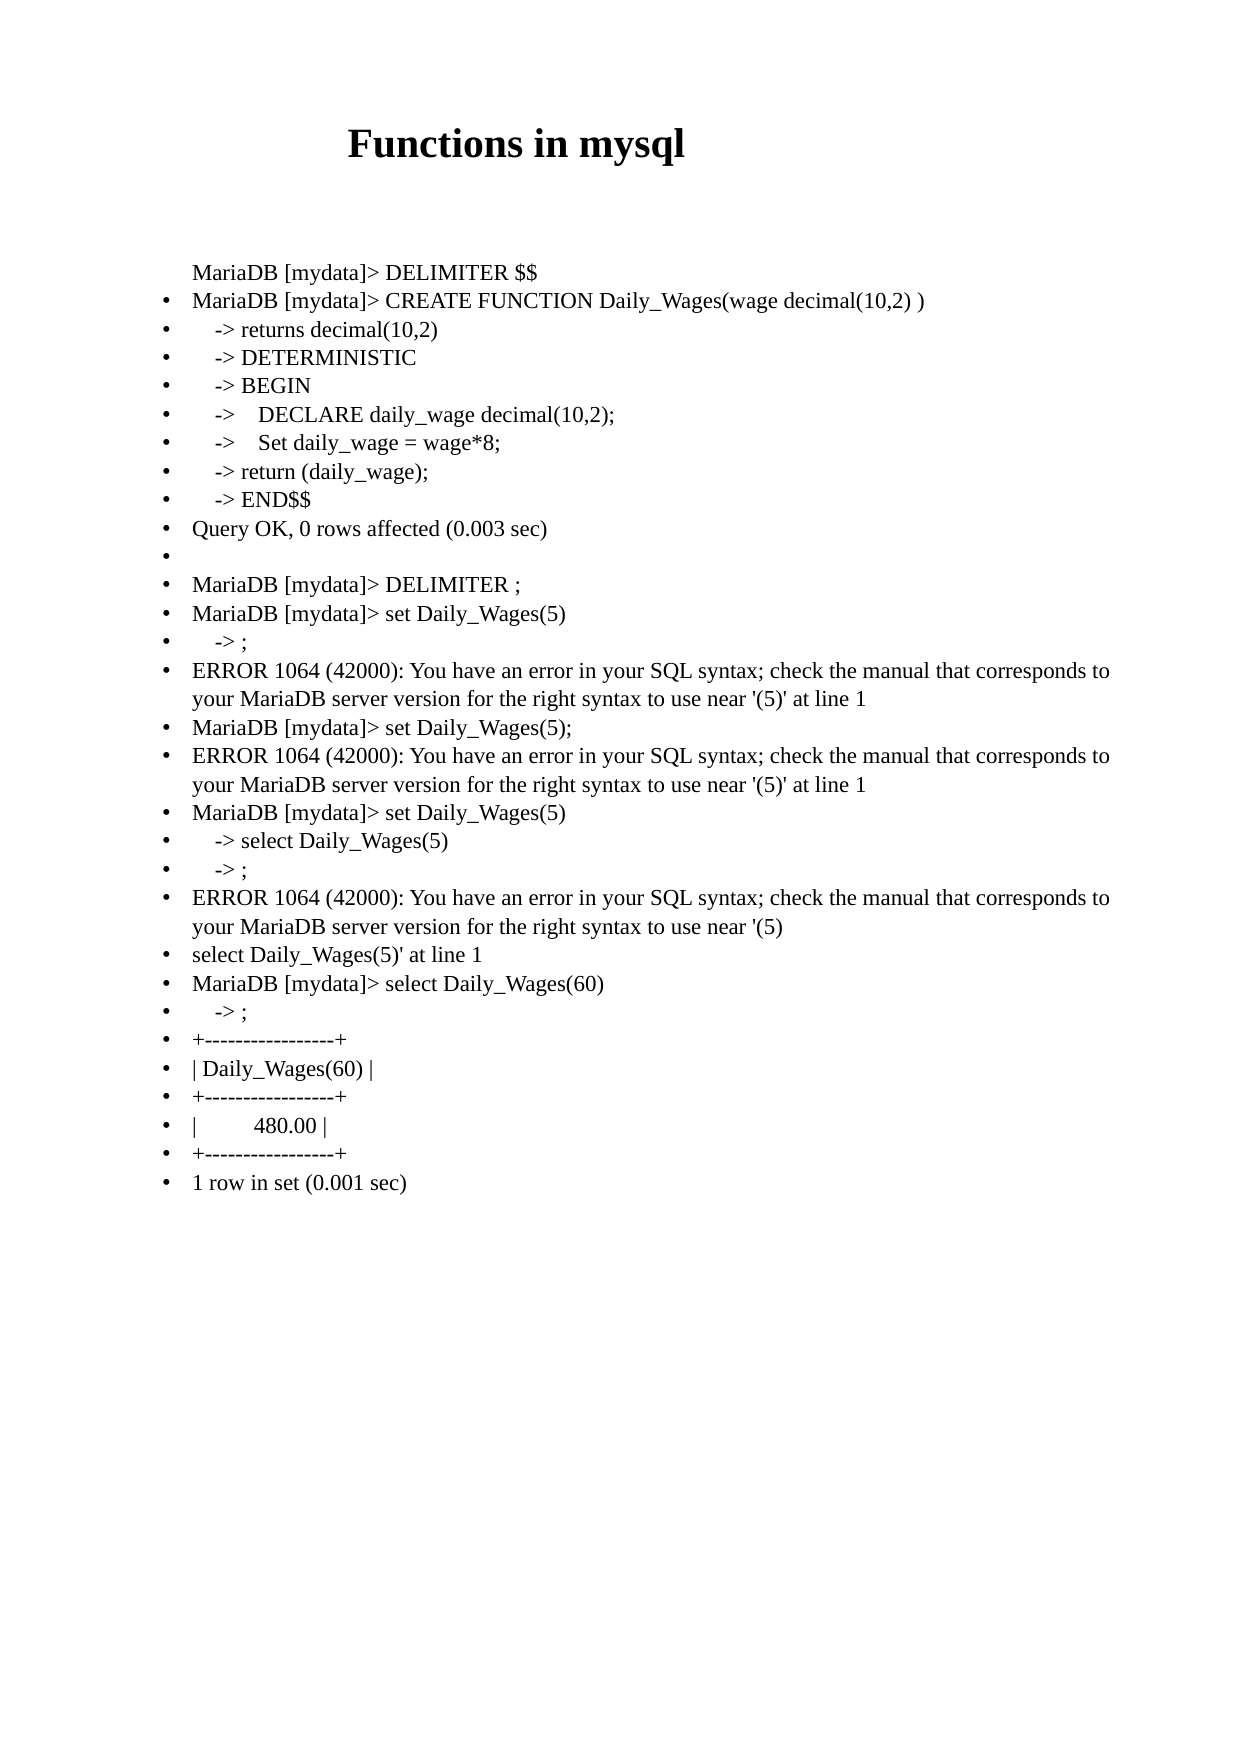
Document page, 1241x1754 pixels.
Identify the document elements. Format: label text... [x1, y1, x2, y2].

list +-----------------+ [162, 1083, 1122, 1110]
list ERROR 1064 (42000): You have an error in your SQL syntax; check the manual that corresponds to your MariaDB server version for the right syntax to use near '(5)' at line 1 [162, 657, 1122, 712]
list -> BEGIN [162, 372, 1122, 399]
list MariaDB [mydata]> CREATE FUNCTION Daily_Wages(wage decimal(10,2) ) [162, 287, 1122, 313]
list MariaDB [mydata]> select Daily_Wages(60) [162, 970, 1122, 996]
list MariaDB [mydata]> DELIMITER $$ [162, 259, 1122, 285]
list +-----------------+ [162, 1027, 1122, 1053]
list -> DETERMINISTIC [162, 344, 1122, 370]
list select Daily_Wages(5)' at line 1 [162, 941, 1122, 968]
list -> returns decimal(10,2) [162, 316, 1122, 342]
list MariaDB [mydata]> set Daily_Wages(5) [162, 600, 1122, 626]
text Functions in mysql [118, 118, 1122, 166]
list +-----------------+ [162, 1140, 1122, 1167]
list -> ; [162, 856, 1122, 882]
list -> ; [162, 628, 1122, 655]
list Query OK, 0 rows affected (0.003 sec) [162, 515, 1122, 541]
list -> DECLARE daily_wage decimal(10,2); [162, 401, 1122, 427]
list -> select Daily_Wages(5) [162, 827, 1122, 854]
list ERROR 1064 (42000): You have an error in your SQL syntax; check the manual that corresponds to your MariaDB server version for the right syntax to use near '(5) [162, 884, 1122, 939]
list 1 row in set (0.001 sec) [162, 1169, 1122, 1195]
list -> ; [162, 998, 1122, 1024]
list | Daily_Wages(60) | [162, 1055, 1122, 1081]
list -> Set daily_wage = wage*8; [162, 429, 1122, 456]
list -> END$$ [162, 486, 1122, 513]
list -> return (daily_wage); [162, 458, 1122, 484]
list MariaDB [mydata]> set Daily_Wages(5); [162, 714, 1122, 740]
list MariaDB [mydata]> set Daily_Wages(5) [162, 799, 1122, 825]
list MariaDB [mydata]> DELIMITER ; [162, 572, 1122, 598]
list ERROR 1064 (42000): You have an error in your SQL syntax; check the manual that corresponds to your MariaDB server version for the right syntax to use near '(5)' at line 1 [162, 742, 1122, 797]
list | 480.00 | [162, 1112, 1122, 1138]
